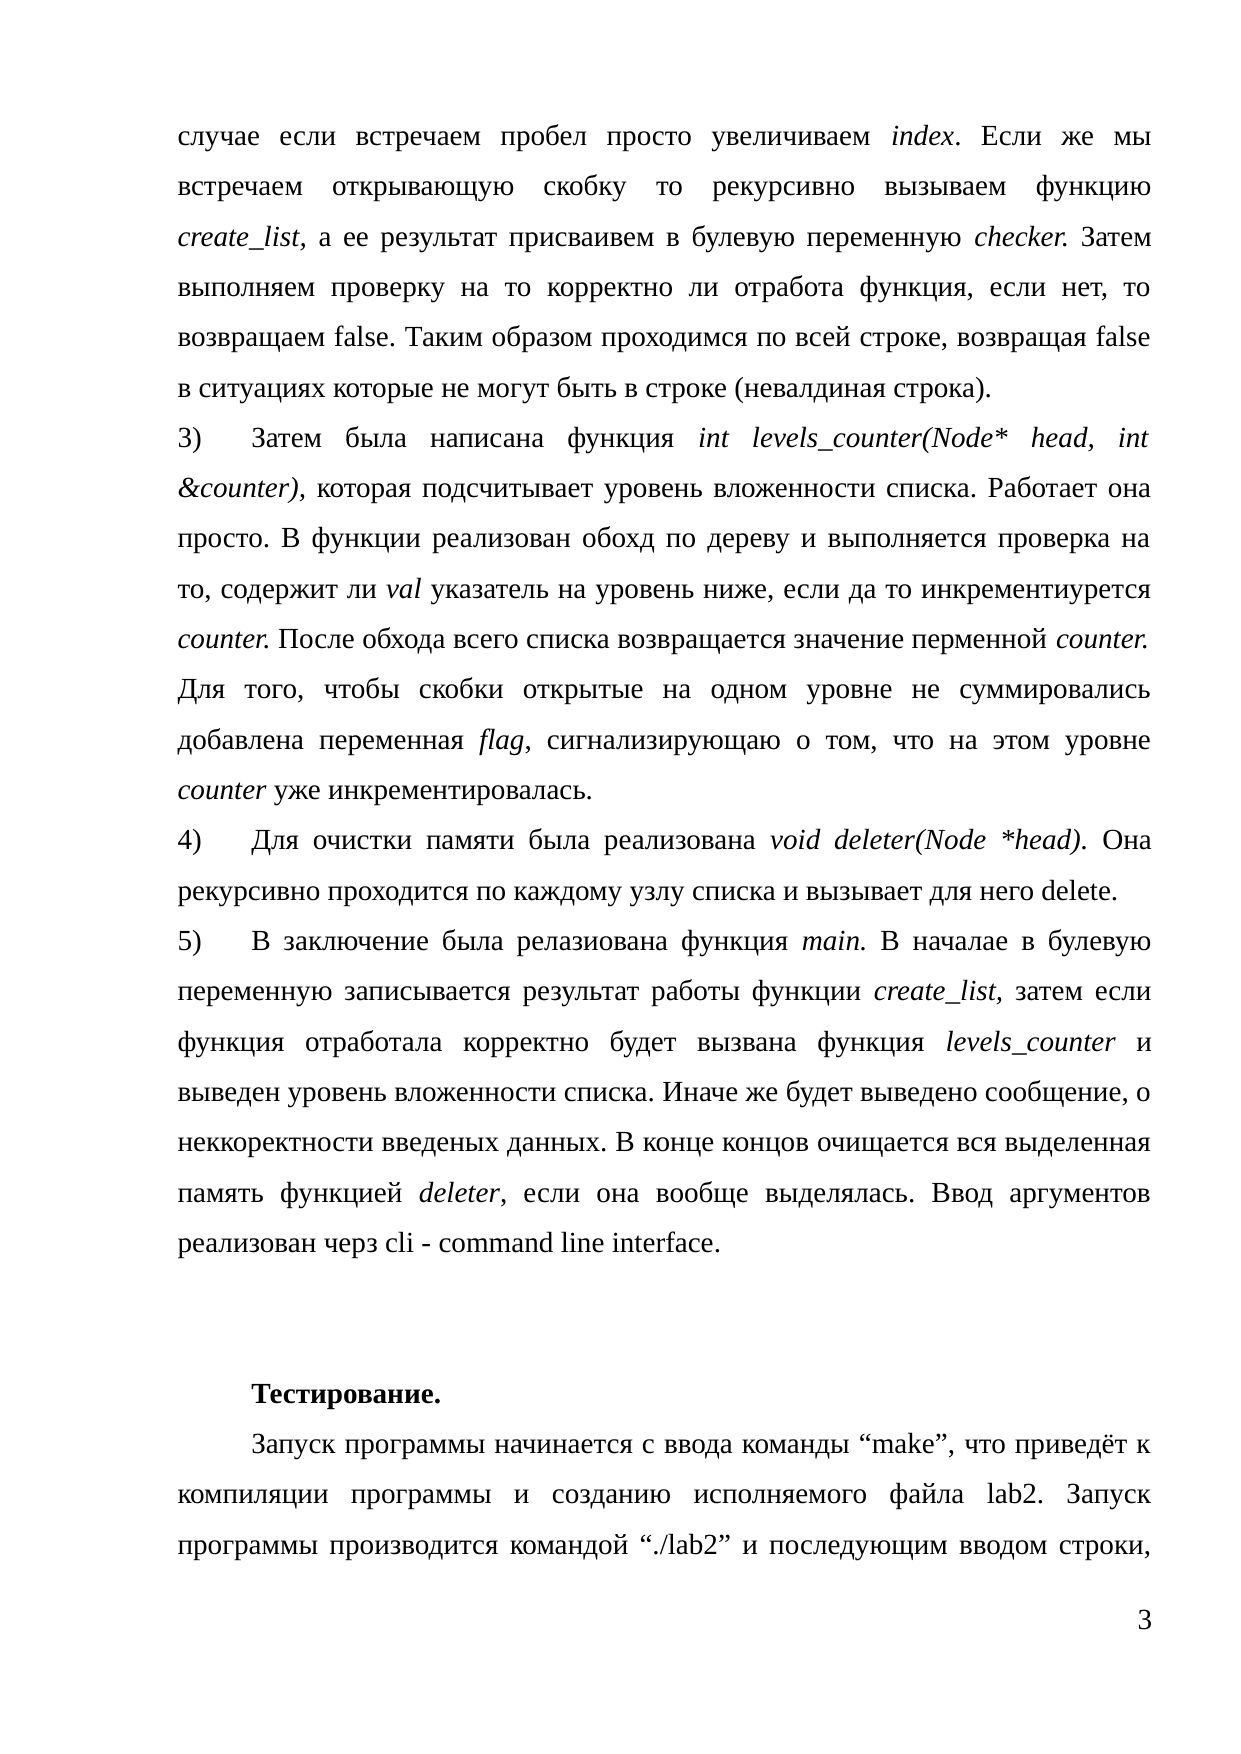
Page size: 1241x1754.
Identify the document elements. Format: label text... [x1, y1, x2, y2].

text 3) Затем была написана функция int levels_counter(Node* head, int &counter), которая подсчитывает уровень вложенности списка. Работает она просто. В функции реализован обохд по дереву и выполняется проверка на то, содержит ли val указатель на уровень ниже, если да то инкрементиурется counter. После обхода всего списка возвращается значение перменной counter. Для того, чтобы скобки открытые на одном уровне не суммировались добавлена переменная flag, сигнализирующаю о том, что на этом уровне counter уже инкрементировалась. [177, 420, 1152, 806]
text 5) В заключение была релазиована функция main. В началае в булевую переменную записывается результат работы функции create_list, затем если функция отработала корректно будет вызвана функция levels_counter и выведен уровень вложенности списка. Иначе же будет выведено сообщение, о неккоректности введеных данных. В конце концов очищается вся выделенная память функцией deleter, если она вообще выделялась. Ввод аргументов реализован черз cli - command line interface. [177, 923, 1152, 1258]
subtitle Тестирование. [177, 1376, 1152, 1409]
text Запуск программы начинается с ввода команды “make”, что приведёт к компиляции программы и созданию исполняемого файла lab2. Запуск программы производится командой “./lab2” и последующим вводом строки, [177, 1426, 1152, 1560]
text 4) Для очистки памяти была реализована void deleter(Node *head). Она рекурсивно проходится по каждому узлу списка и вызывает для него delete. [177, 822, 1152, 906]
text случае если встречаем пробел просто увеличиваем index. Если же мы встречаем открывающую скобку то рекурсивно вызываем функцию create_list, а ее результат присваивем в булевую переменную checker. Затем выполняем проверку на то корректно ли отработа функция, если нет, то возвращаем false. Таким образом проходимся по всей строке, возвращая false в ситуациях которые не могут быть в строке (невалдиная строка). [177, 118, 1152, 403]
